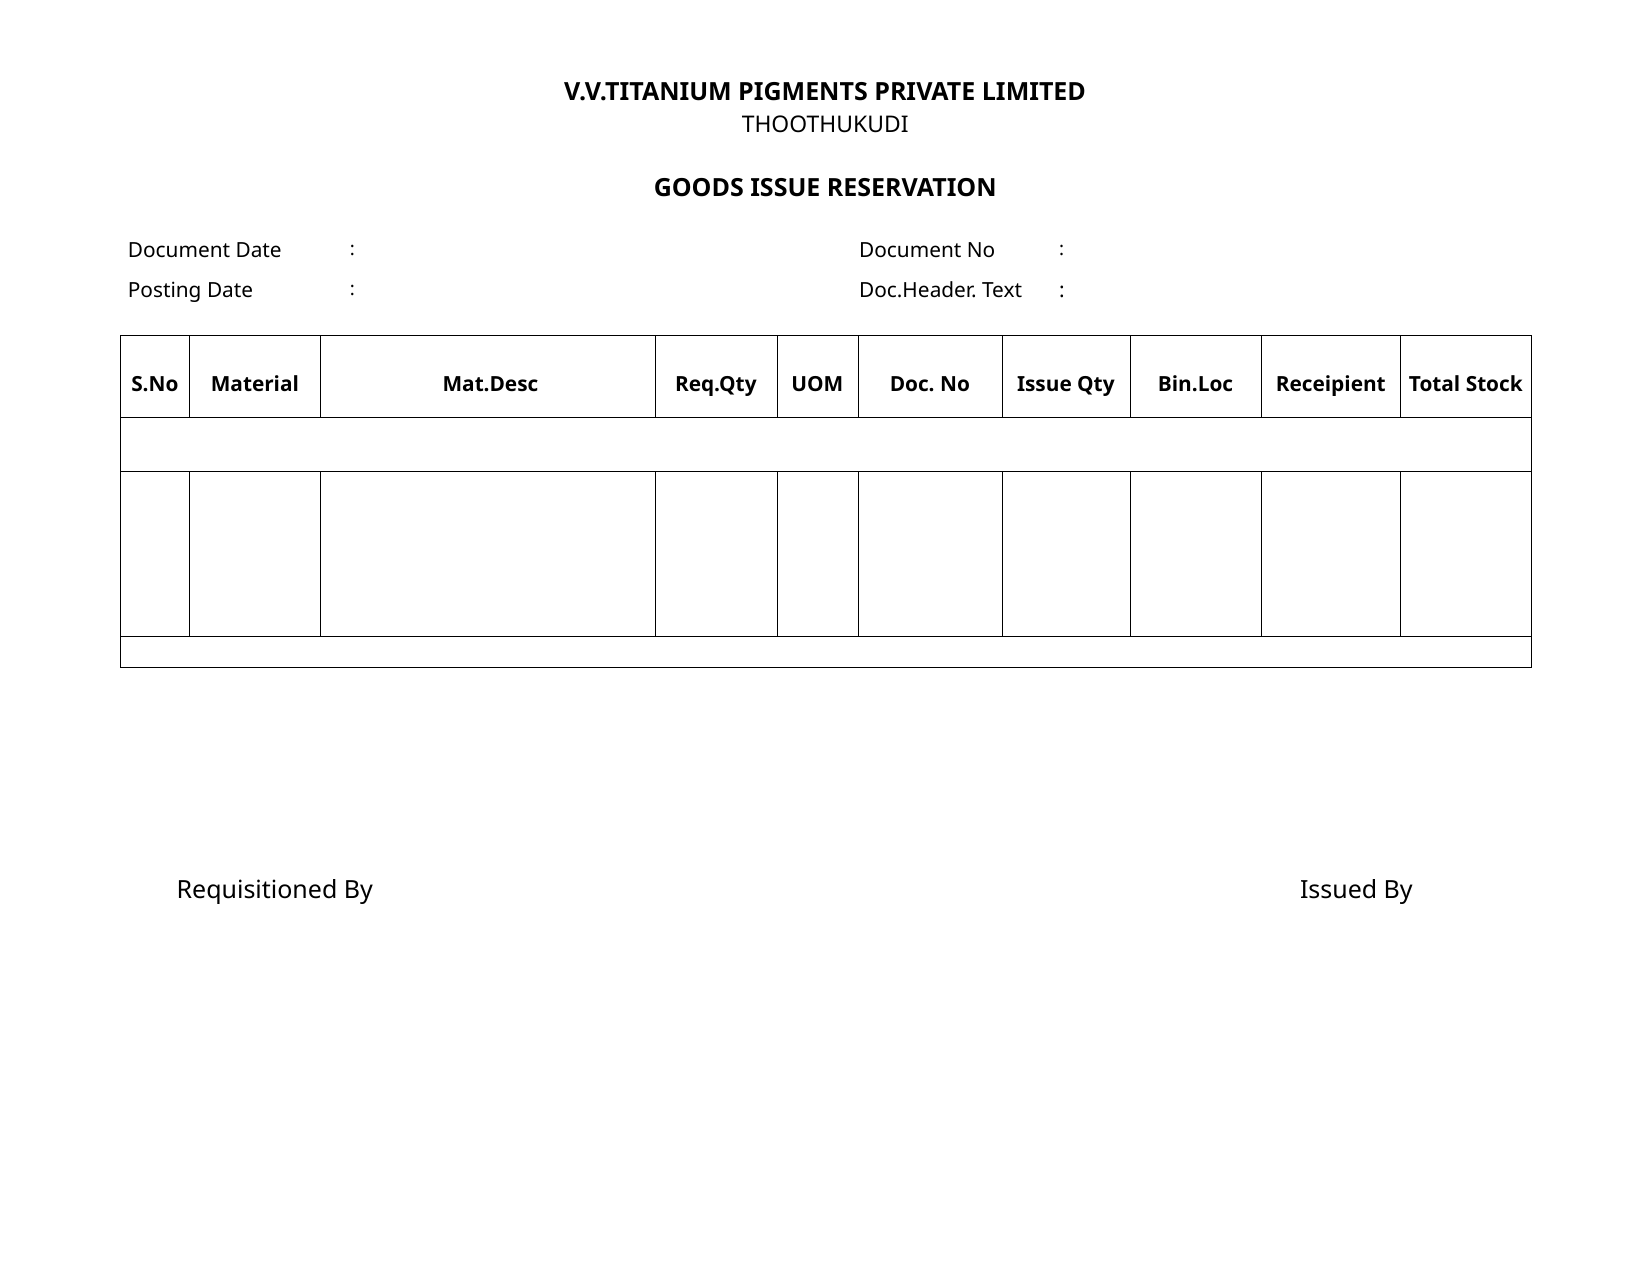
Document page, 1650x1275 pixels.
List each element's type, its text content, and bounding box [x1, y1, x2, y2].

table_header S.No [121, 336, 189, 417]
table_header Total Stock [1401, 336, 1531, 417]
table_header Receipient [1262, 336, 1400, 417]
text Requisitioned By Issued By [118, 872, 1532, 906]
table_header <for each="line in o.material_issue_line"> [121, 418, 1531, 471]
table_header Req.Qty [656, 336, 777, 417]
table_cell <line.uom_po_id.name> [778, 472, 858, 636]
table_cell <o.doc_no> [859, 472, 1002, 636]
table_cell : <get_date(o.date_expec)> [344, 270, 853, 309]
table_cell <line.bin> [1131, 472, 1261, 636]
table_cell : [1053, 270, 1502, 309]
table_header Document No [853, 230, 1053, 269]
table_cell <get_onhand_qty(line.product_id)> [1401, 472, 1531, 636]
table_header Bin.Loc [1131, 336, 1261, 417]
table_cell <line.product_uom_qty> [656, 472, 777, 636]
table_cell Doc.Header. Text [853, 270, 1053, 309]
table_cell <line.product_id.default_code or ''> [190, 472, 320, 636]
table_cell <line.product_isu_qty> [1003, 472, 1130, 636]
table_cell [1262, 472, 1400, 636]
text THOOTHUKUDI [118, 107, 1532, 139]
table_header UOM [778, 336, 858, 417]
table_header Document Date [122, 230, 344, 269]
table_header Mat.Desc [321, 336, 655, 417]
table_cell <o.material_issue_line.index(line)+1> [121, 472, 189, 636]
table_header Doc. No [859, 336, 1002, 417]
table_header Material [190, 336, 320, 417]
table_header Issue Qty [1003, 336, 1130, 417]
text V.V.TITANIUM PIGMENTS PRIVATE LIMITED [118, 73, 1532, 107]
table_header : <o.doc_no> [1053, 230, 1502, 269]
table_header : <get_date(o.date_expec)> [344, 230, 853, 269]
table_cell Posting Date [122, 270, 344, 309]
text GOODS ISSUE RESERVATION [118, 170, 1532, 204]
table_cell </for> [121, 637, 1531, 667]
table_cell <line.product_id.name> [321, 472, 655, 636]
